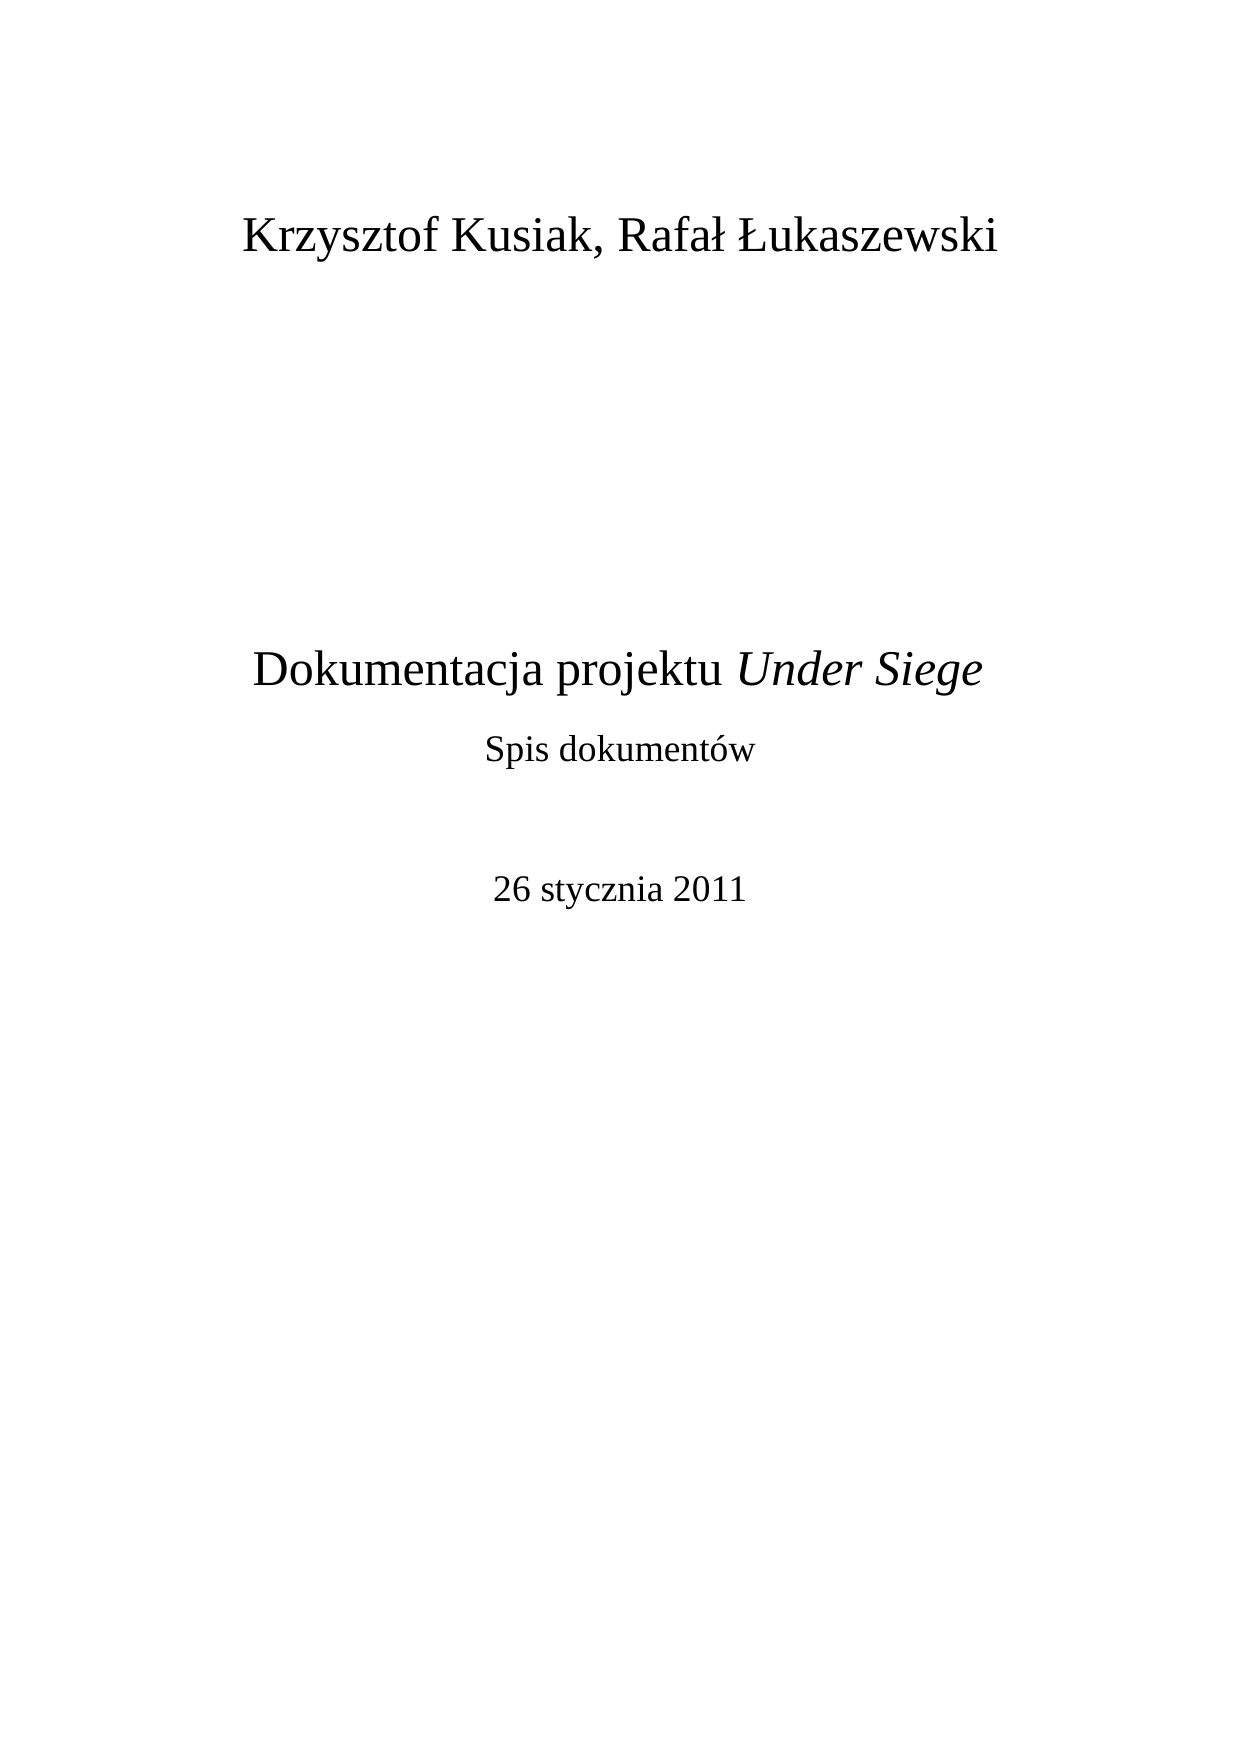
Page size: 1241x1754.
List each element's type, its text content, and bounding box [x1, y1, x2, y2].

text Krzysztof Kusiak, Rafał Łukaszewski [118, 205, 1122, 262]
text 26 stycznia 2011 [118, 866, 1122, 909]
text Dokumentacja projektu Under Siege [118, 639, 1122, 697]
text Spis dokumentów [118, 726, 1122, 769]
